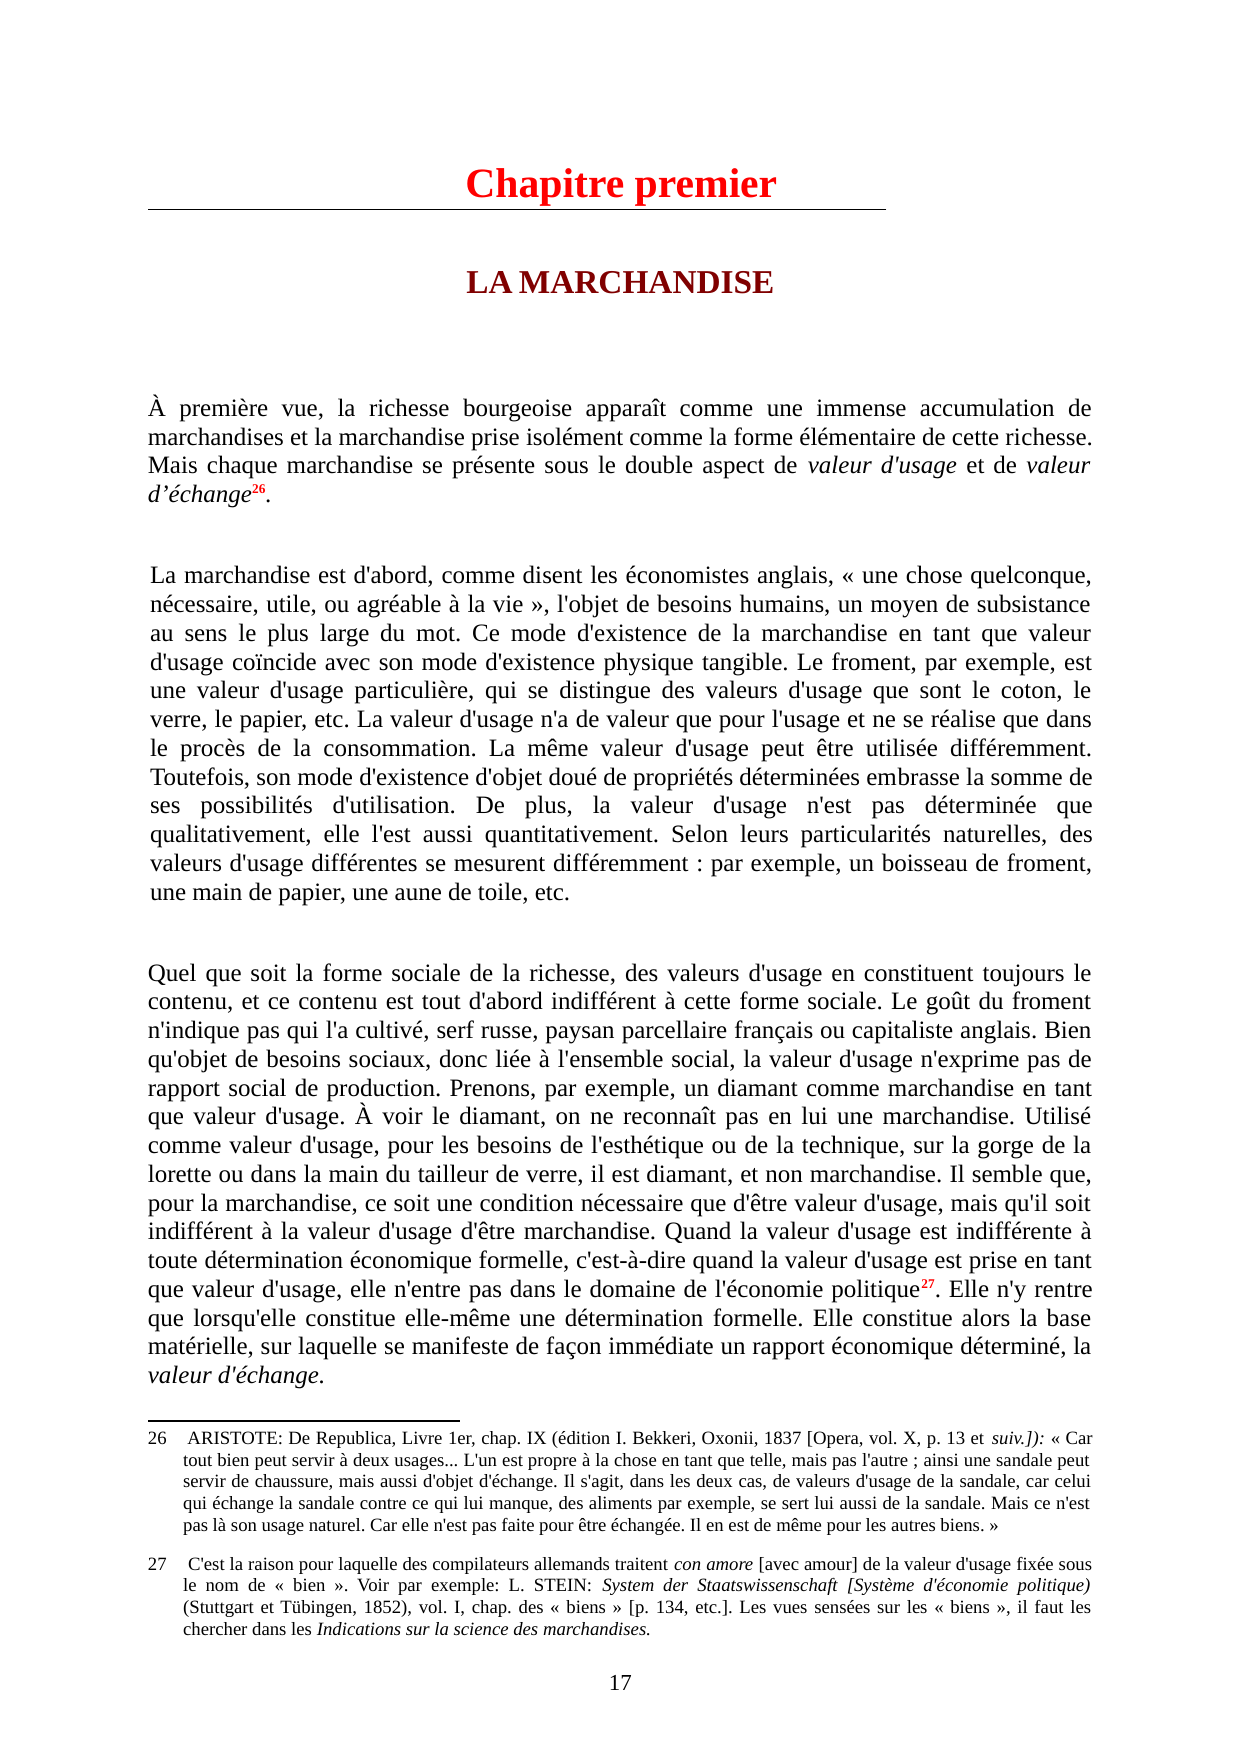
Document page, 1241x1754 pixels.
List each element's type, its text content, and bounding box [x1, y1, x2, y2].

text C'est la raison pour laquelle des compilateurs allemands traitent con amore [avec amour] de la valeur d'usage fixée sous le nom de « bien ». Voir par exemple: L. STEIN: System der Staatswissenschaft [Système d'économie politique) (Stuttgart et Tübingen, 1852), vol. I, chap. des « biens » [p. 134, etc.]. Les vues sensées sur les « biens », il faut les chercher dans les Indications sur la science des marchandises. [148, 1553, 1093, 1639]
text ARISTOTE: De Republica, Livre 1er, chap. IX (édition I. Bekkeri, Oxonii, 1837 [Opera, vol. X, p. 13 et suiv.]): « Car tout bien peut servir à deux usages... L'un est propre à la chose en tant que telle, mais pas l'autre ; ainsi une sandale peut servir de chaussure, mais aussi d'objet d'échange. Il s'agit, dans les deux cas, de valeurs d'usage de la sandale, car celui qui échange la sandale contre ce qui lui manque, des aliments par exemple, se sert lui aussi de la sandale. Mais ce n'est pas là son usage naturel. Car elle n'est pas faite pour être échangée. Il en est de même pour les autres biens. » [148, 1427, 1093, 1535]
text La marchandise est d'abord, comme disent les économistes anglais, « une chose quelconque, nécessaire, utile, ou agréable à la vie », l'objet de besoins humains, un moyen de subsistance au sens le plus large du mot. Ce mode d'existence de la marchandise en tant que valeur d'usage coïncide avec son mode d'existence physique tangible. Le froment, par exemple, est une valeur d'usage particulière, qui se distingue des valeurs d'usage que sont le coton, le verre, le papier, etc. La valeur d'usage n'a de valeur que pour l'usage et ne se réalise que dans le procès de la consommation. La même valeur d'usage peut être utilisée différemment. Toutefois, son mode d'existence d'objet doué de propriétés déterminées em­bra­sse la somme de ses possibilités d'utilisation. De plus, la valeur d'usage n'est pas déter­minée que qualitativement, elle l'est aussi quantitativement. Selon leurs particularités natu­relles, des valeurs d'usage différentes se mesurent différemment : par exemple, un boisseau de froment, une main de papier, une aune de toile, etc. [150, 560, 1093, 905]
text Quel que soit la forme sociale de la richesse, des valeurs d'usage en constituent toujours le contenu, et ce contenu est tout d'abord indifférent à cette forme sociale. Le goût du froment n'indique pas qui l'a cultivé, serf russe, paysan parcellaire français ou capitaliste anglais. Bien qu'objet de besoins sociaux, donc liée à l'ensemble social, la valeur d'usage n'exprime pas de rapport social de production. Prenons, par exemple, un diamant comme marchandise en tant que valeur d'usage. À voir le diamant, on ne reconnaît pas en lui une marchandise. Utilisé comme valeur d'usage, pour les besoins de l'esthétique ou de la technique, sur la gorge de la lorette ou dans la main du tailleur de verre, il est diamant, et non marchandise. Il semble que, pour la marchandise, ce soit une condition nécessaire que d'être valeur d'usage, mais qu'il soit indifférent à la valeur d'usage d'être marchandise. Quand la valeur d'usage est indifférente à toute détermination économique formelle, c'est-à-dire quand la valeur d'usage est prise en tant que valeur d'usage, elle n'entre pas dans le domaine de l'économie politique. Elle n'y ren­tre que lorsqu'elle constitue elle-même une détermination formelle. Elle constitue alors la base matérielle, sur laquelle se manifeste de façon immédiate un rapport économique déterminé, la valeur d'échange. [148, 958, 1093, 1389]
text Chapitre premier [148, 159, 886, 209]
text LA MARCHANDISE [148, 262, 1093, 300]
text À première vue, la richesse bourgeoise apparaît comme une immense accumulation de marchandises et la marchandise prise isolément comme la forme élémentaire de cette ri­chesse. Mais chaque marchandise se présente sous le double aspect de valeur d'usage et de valeur d’échange. [148, 393, 1093, 508]
